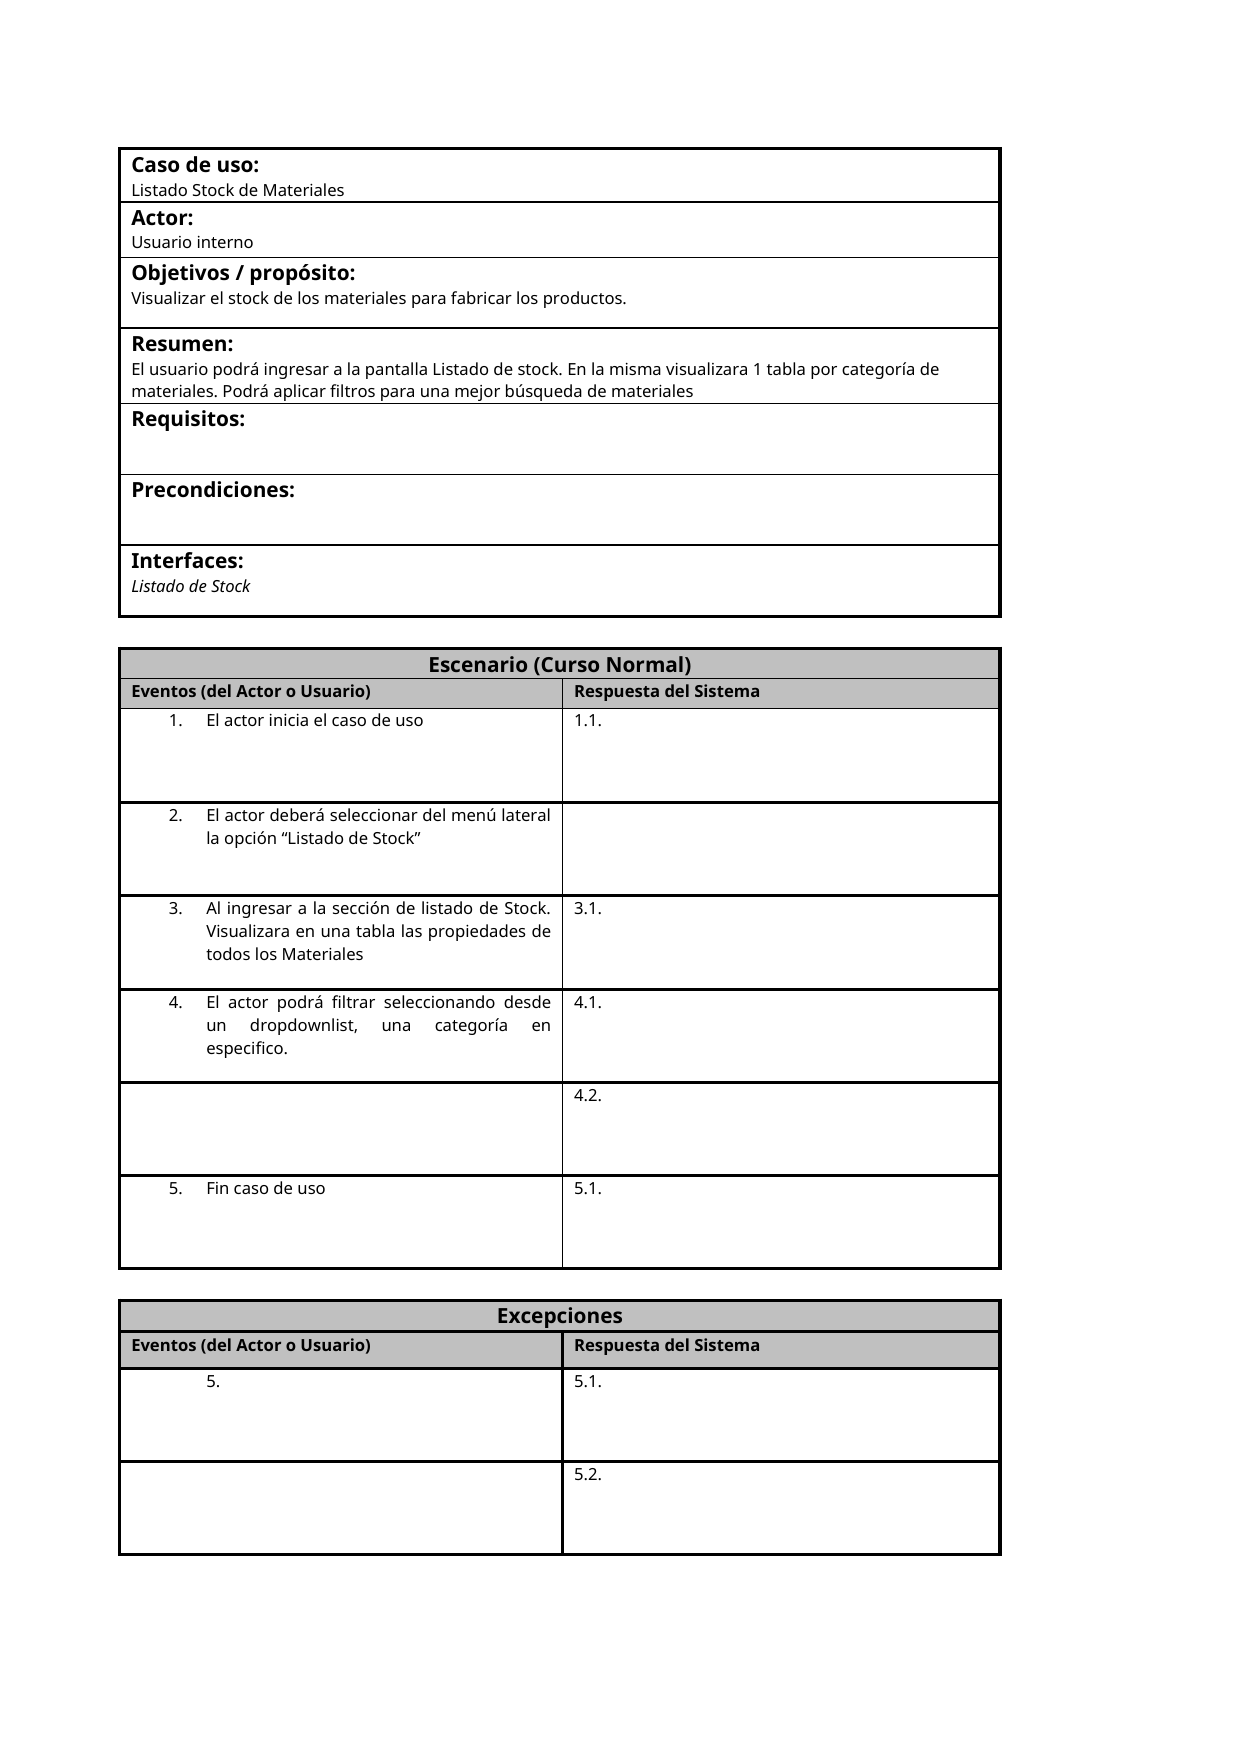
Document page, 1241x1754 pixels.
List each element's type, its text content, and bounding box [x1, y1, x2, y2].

table_cell 5. [121, 1370, 561, 1460]
table_cell Requisitos: [121, 404, 998, 473]
table_cell Interfaces: Listado de Stock [121, 546, 998, 615]
table_cell Eventos (del Actor o Usuario) [121, 1333, 561, 1367]
table_cell 4.1. [563, 991, 998, 1081]
table_cell [121, 1084, 562, 1174]
table_cell Escenario (Curso Normal) [121, 650, 998, 678]
table_header Caso de uso: Listado Stock de Materiales [121, 150, 998, 201]
table_cell Actor: Usuario interno [121, 203, 998, 256]
table_cell 4.2. [563, 1084, 998, 1174]
table_cell 5.1. [564, 1370, 998, 1460]
table_cell Objetivos / propósito: Visualizar el stock de los materiales para fabricar los productos. [121, 258, 998, 327]
table_cell Resumen: El usuario podrá ingresar a la pantalla Listado de stock. En la misma visualizara 1 tabla por categoría de materiales. Podrá aplicar filtros para una mejor búsqueda de materiales [121, 329, 998, 403]
table_cell Respuesta del Sistema [564, 1333, 998, 1367]
table_cell El actor deberá seleccionar del menú lateral la opción “Listado de Stock” [121, 804, 562, 894]
table_cell Fin caso de uso [121, 1177, 562, 1267]
table_cell 5.1. [563, 1177, 998, 1267]
table_cell Respuesta del Sistema [563, 679, 998, 708]
table_cell Excepciones [121, 1302, 998, 1330]
table_cell Eventos (del Actor o Usuario) [121, 679, 562, 708]
table_cell [120, 1270, 1000, 1298]
table_cell Precondiciones: [121, 475, 998, 544]
table_cell [121, 1463, 561, 1553]
table_cell 1.1. [563, 709, 998, 801]
table_cell El actor podrá filtrar seleccionando desde un dropdownlist, una categoría en especifico. [121, 991, 562, 1081]
table_cell 3.1. [563, 897, 998, 988]
table_cell [120, 618, 1000, 647]
table_cell 5.2. [564, 1463, 998, 1553]
table_cell El actor inicia el caso de uso [121, 709, 562, 801]
table_cell [563, 804, 998, 894]
table_cell Al ingresar a la sección de listado de Stock. Visualizara en una tabla las propiedades de todos los Materiales [121, 897, 562, 988]
